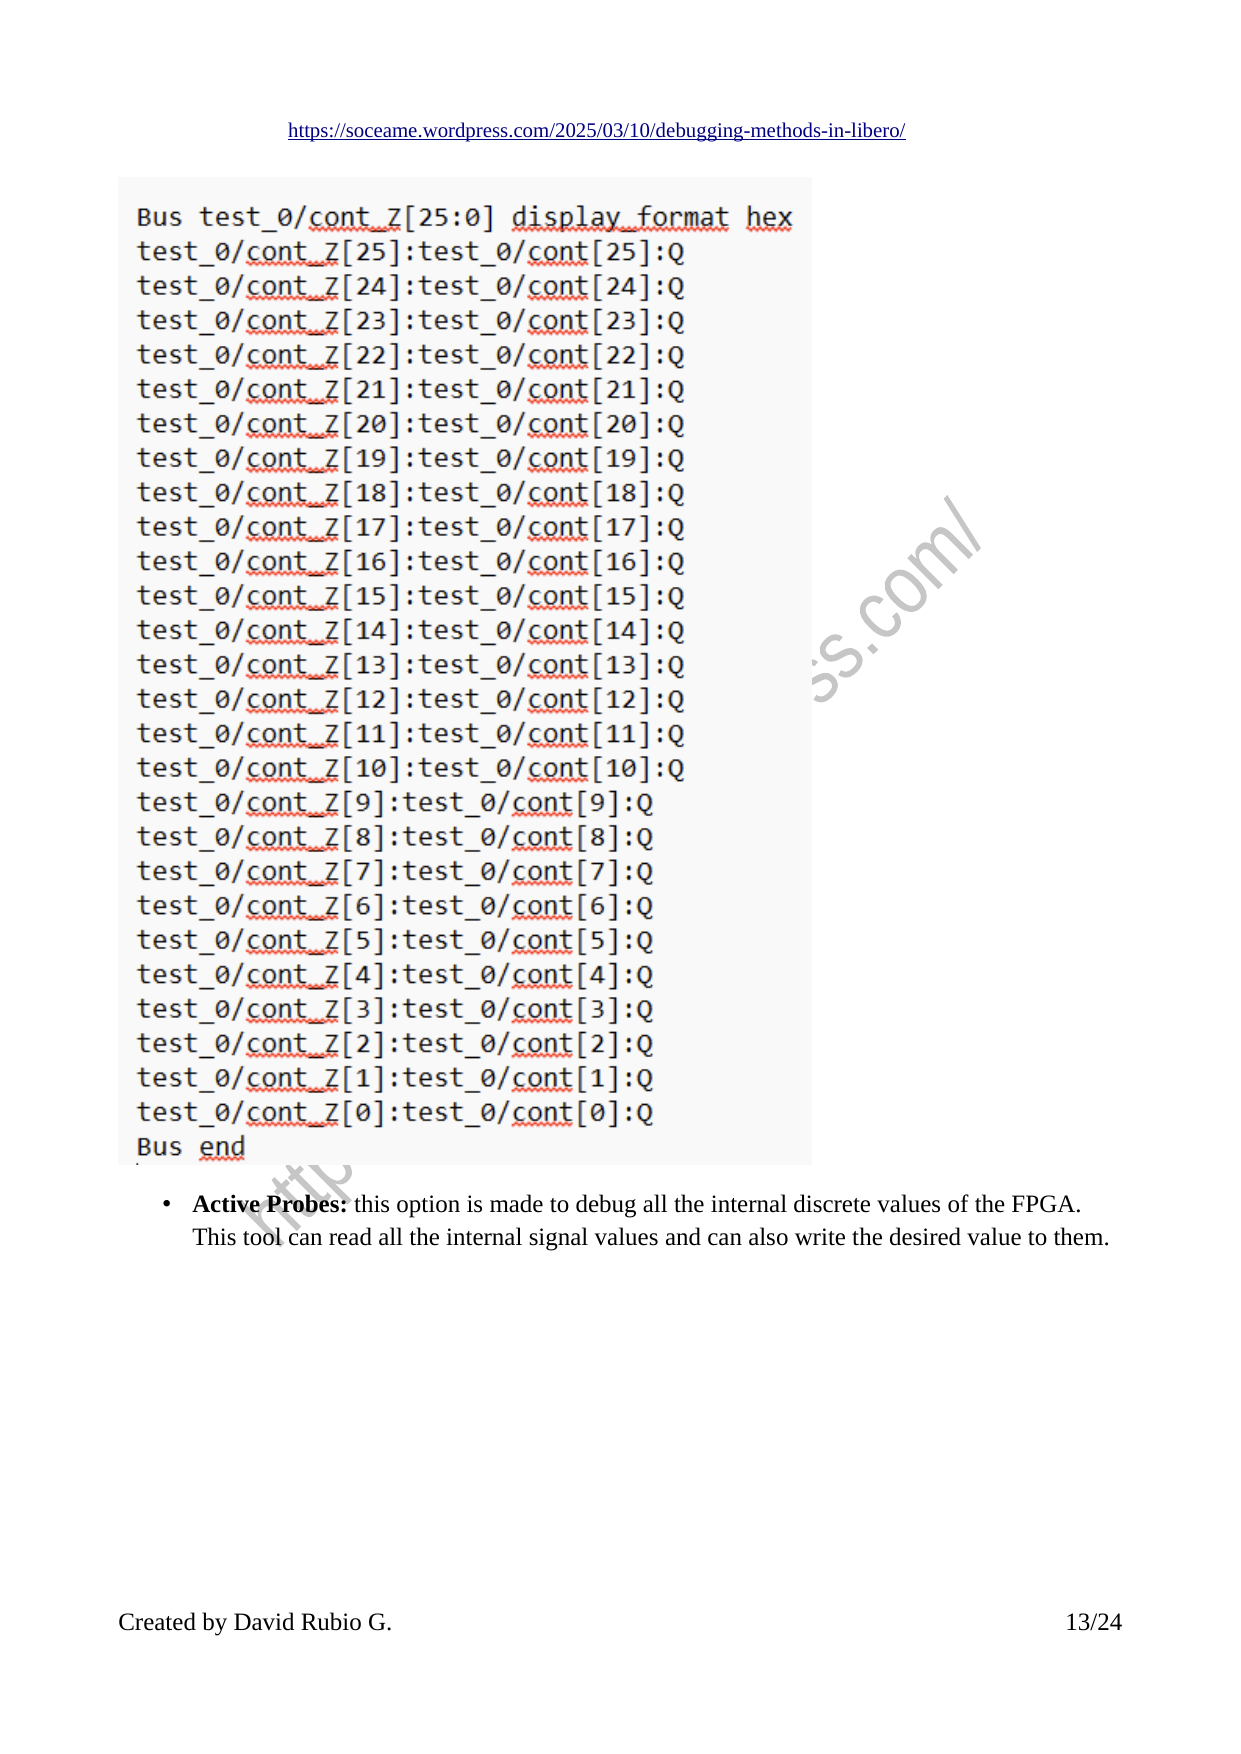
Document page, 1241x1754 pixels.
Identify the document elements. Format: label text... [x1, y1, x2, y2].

picture [118, 177, 812, 1165]
list Active Probes: this option is made to debug all the internal discrete values ​​of the FPGA. This tool can read all the internal signal values ​​and can also write the desired value to them. [162, 1189, 1122, 1251]
